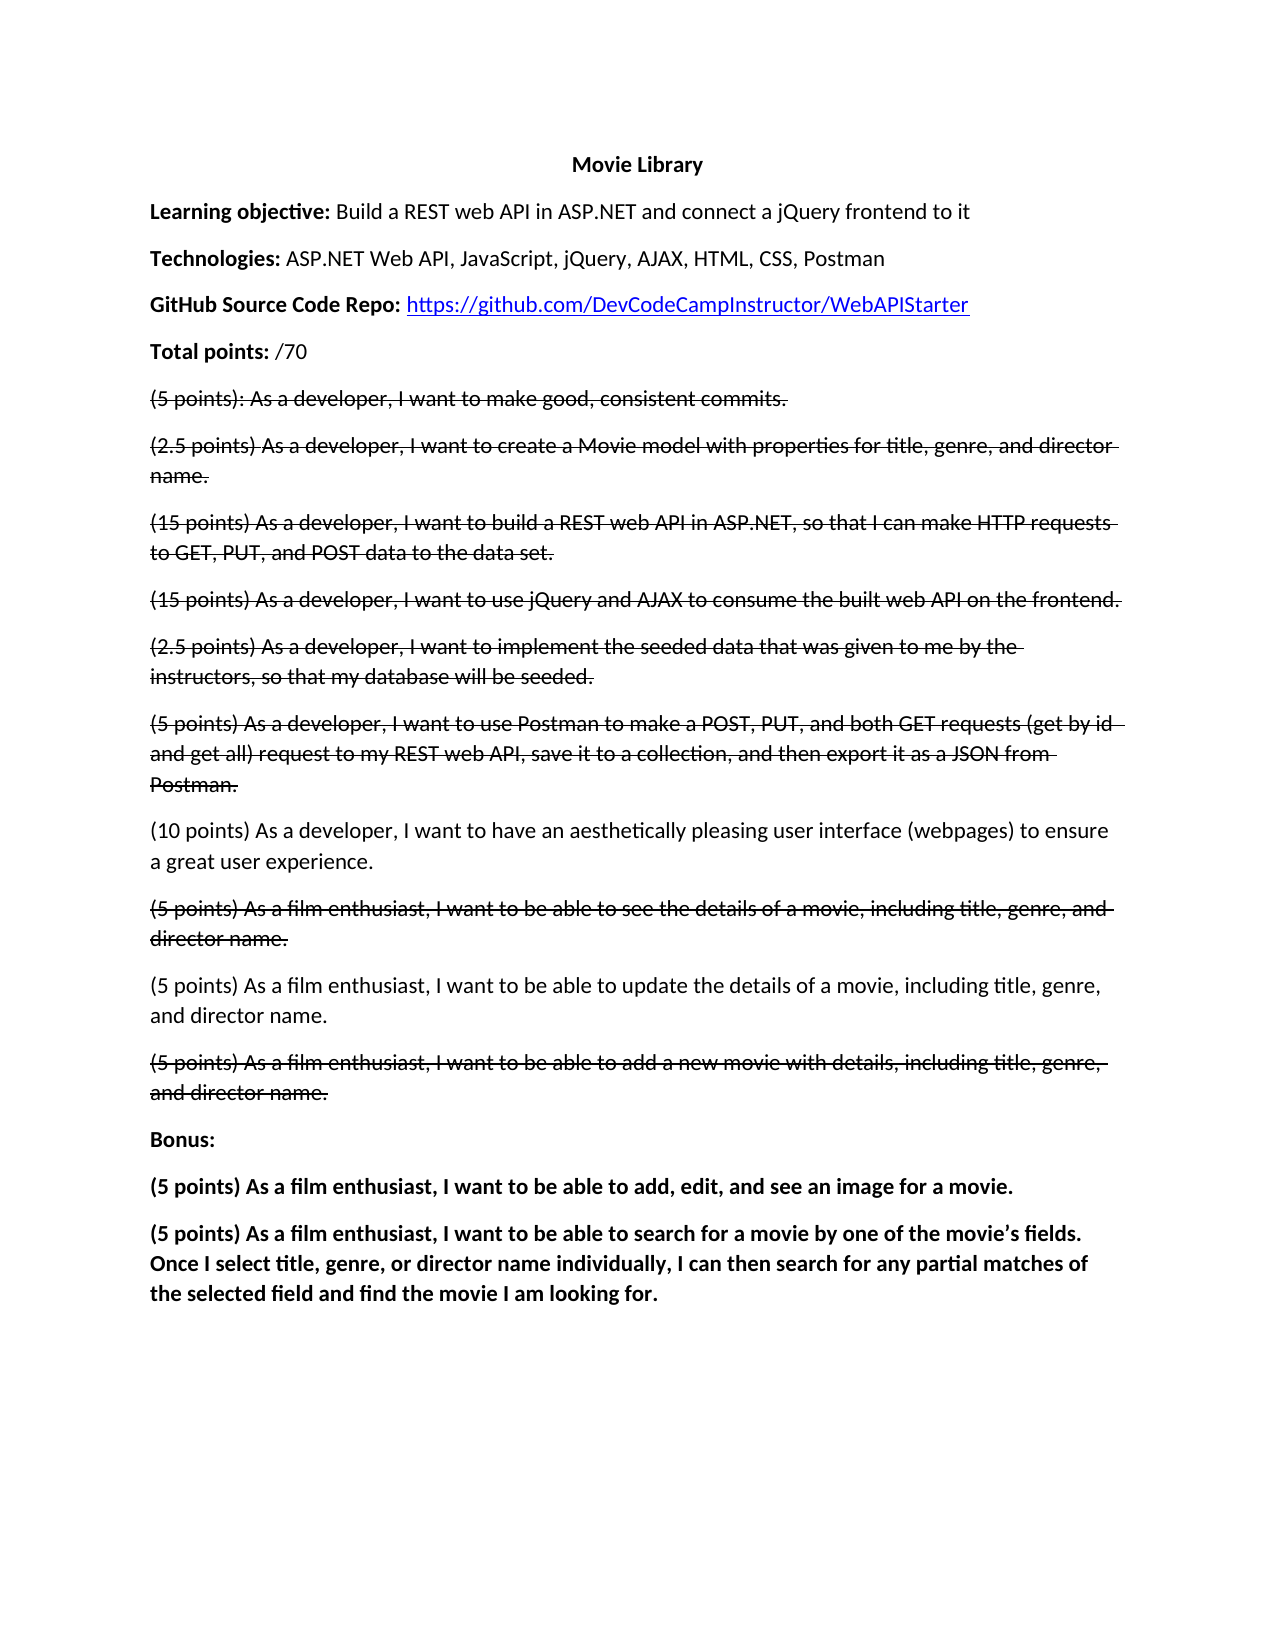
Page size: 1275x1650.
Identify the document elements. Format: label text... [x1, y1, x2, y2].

text (5 points) As a film enthusiast, I want to be able to update the details of a movie, including title, genre, and director name. [150, 971, 1125, 1029]
text Technologies: ASP.NET Web API, JavaScript, jQuery, AJAX, HTML, CSS, Postman [150, 244, 1125, 272]
text (5 points) As a film enthusiast, I want to be able to search for a movie by one of the movie’s fields. Once I select title, genre, or director name individually, I can then search for any partial matches of the selected field and find the movie I am looking for. [150, 1219, 1125, 1307]
text Bonus: [150, 1125, 1125, 1153]
text (2.5 points) As a developer, I want to implement the seeded data that was given to me by the instructors, so that my database will be seeded. [150, 632, 1125, 691]
text (5 points) As a developer, I want to use Postman to make a POST, PUT, and both GET requests (get by id and get all) request to my REST web API, save it to a collection, and then export it as a JSON from Postman. [150, 726, 1125, 798]
text (5 points) As a developer, I want to use Postman to make a POST, PUT, and both GET requests (get by id and get all) request to my REST web API, save it to a collection, and then export it as a JSON from Postman. [150, 709, 1125, 725]
text (10 points) As a developer, I want to have an aesthetically pleasing user interface (webpages) to ensure a great user experience. [150, 817, 1125, 875]
text Learning objective: Build a REST web API in ASP.NET and connect a jQuery frontend to it [150, 197, 1125, 225]
text GitHub Source Code Repo: https://github.com/DevCodeCampInstructor/WebAPIStarter [150, 291, 1125, 319]
text Movie Library [150, 150, 1125, 178]
text (15 points) As a developer, I want to use jQuery and AJAX to consume the built web API on the frontend. [150, 585, 1125, 613]
text (5 points) As a film enthusiast, I want to be able to add a new movie with details, including title, genre, and director name. [150, 1048, 1125, 1106]
text (15 points) As a developer, I want to build a REST web API in ASP.NET, so that I can make HTTP requests to GET, PUT, and POST data to the data set. [150, 508, 1125, 567]
text (5 points): As a developer, I want to make good, consistent commits. [150, 384, 1125, 412]
text (5 points) As a film enthusiast, I want to be able to add, edit, and see an image for a movie. [150, 1172, 1125, 1200]
text (2.5 points) As a developer, I want to create a Movie model with properties for title, genre, and director name. [150, 431, 1125, 489]
text Total points: /70 [150, 337, 1125, 366]
text (5 points) As a film enthusiast, I want to be able to see the details of a movie, including title, genre, and director name. [150, 894, 1125, 952]
